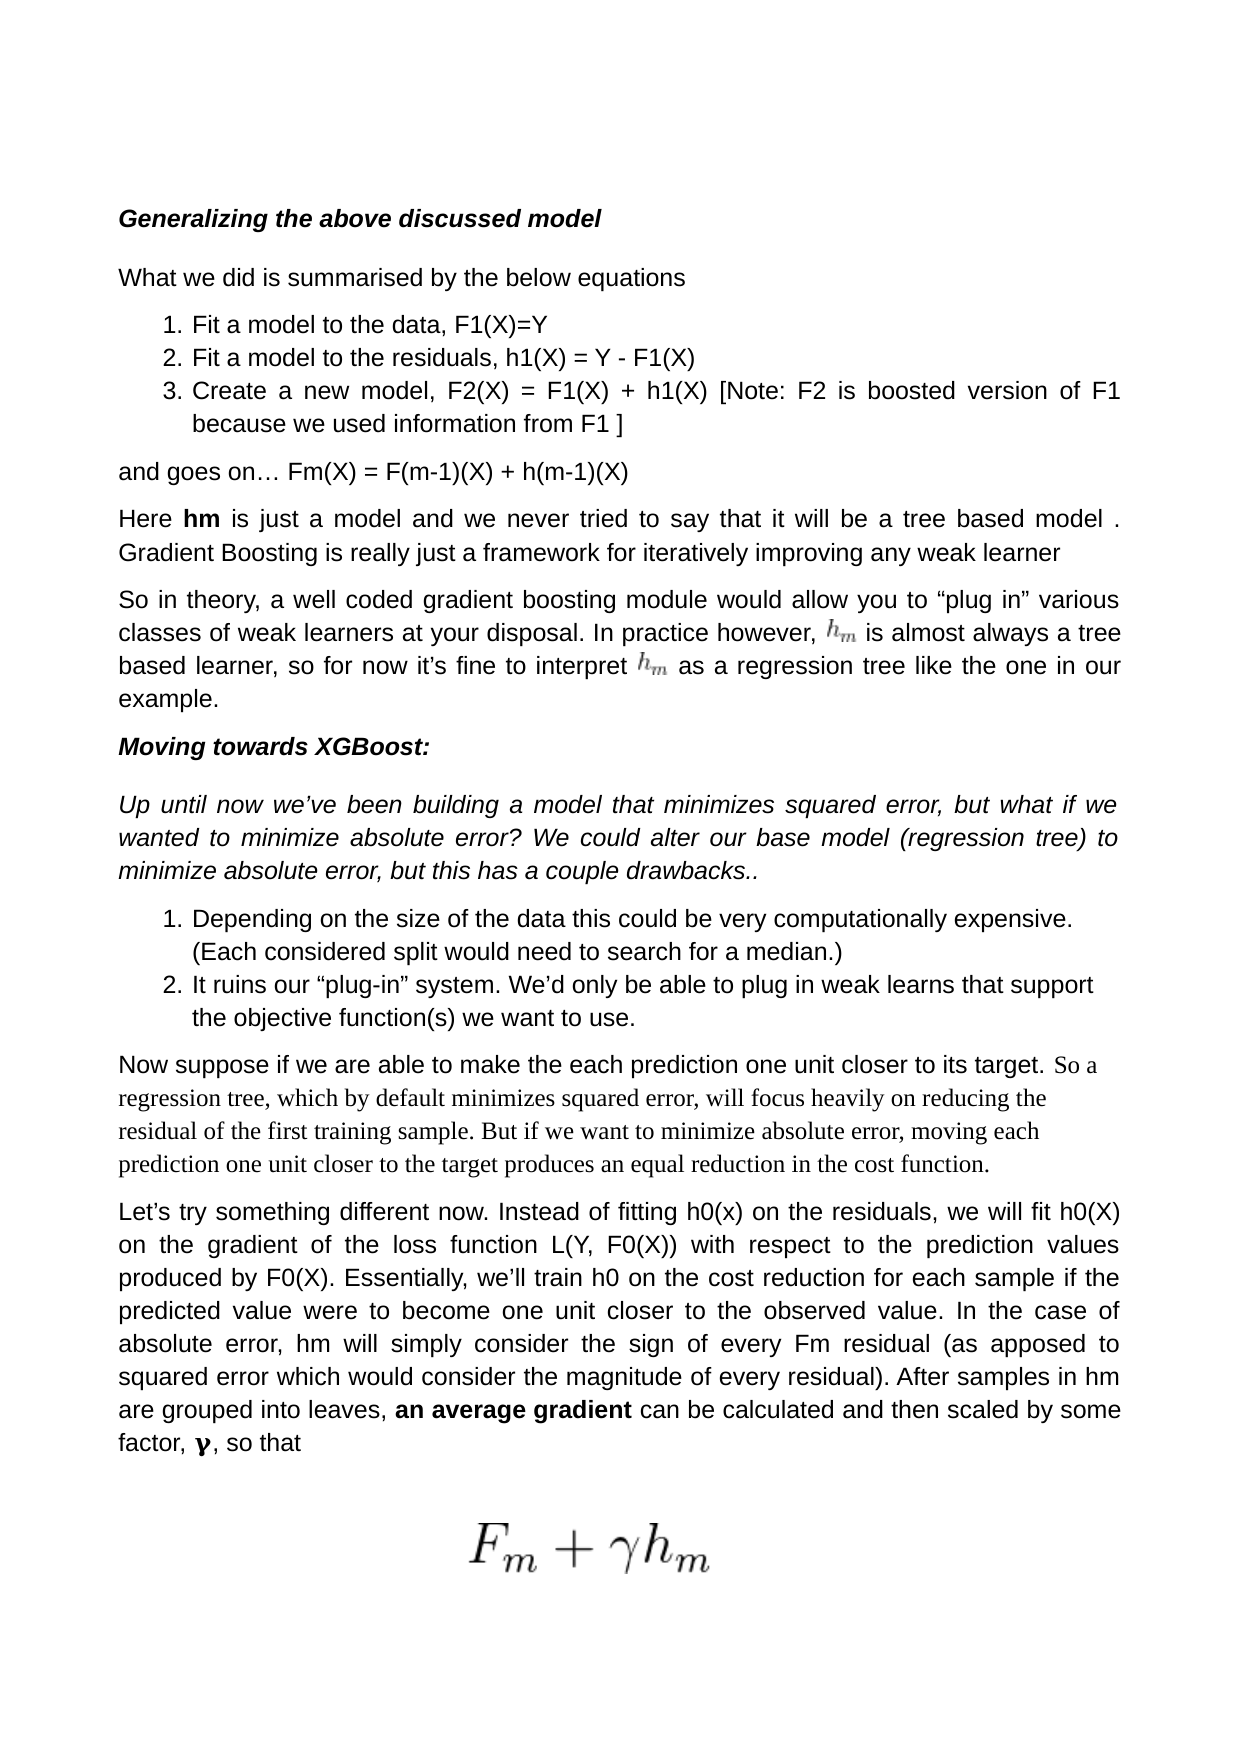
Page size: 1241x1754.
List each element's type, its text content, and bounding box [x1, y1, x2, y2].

list It ruins our “plug-in” system. We’d only be able to plug in weak learns that support the objective function(s) we want to use. [162, 970, 1122, 1031]
text Generalizing the above discussed model [118, 204, 1063, 233]
text What we did is summarised by the below equations [118, 263, 1122, 291]
list Fit a model to the residuals, h1(X) = Y - F1(X) [162, 343, 1122, 372]
picture [468, 1523, 711, 1574]
text Let’s try something different now. Instead of fitting h0(x) on the residuals, we will fit h0(X) on the gradient of the loss function L(Y, F0(X)) with respect to the prediction values produced by F0(X). Essentially, we’ll train h0 on the cost reduction for each sample if the predicted value were to become one unit closer to the observed value. In the case of absolute error, hm will simply consider the sign of every Fm residual (as apposed to squared error which would consider the magnitude of every residual). After samples in hm are grouped into leaves, an average gradient can be calculated and then scaled by some factor, 𝛄, so that [118, 1197, 1122, 1457]
text Moving towards XGBoost: [118, 732, 1063, 761]
picture [637, 652, 669, 675]
list Create a new model, F2(X) = F1(X) + h1(X) [Note: F2 is boosted version of F1 because we used information from F1 ] [162, 376, 1122, 438]
text So in theory, a well coded gradient boosting module would allow you to “plug in” various classes of weak learners at your disposal. In practice however, is almost always a tree based learner, so for now it’s fine to interpret as a regression tree like the one in our example. [118, 585, 1122, 713]
text and goes on… Fm(X) = F(m-1)(X) + h(m-1)(X) [118, 457, 1122, 486]
list Depending on the size of the data this could be very computationally expensive. (Each considered split would need to search for a median.) [162, 904, 1122, 965]
text Up until now we’ve been building a model that minimizes squared error, but what if we wanted to minimize absolute error? We could alter our base model (regression tree) to minimize absolute error, but this has a couple drawbacks.. [118, 790, 1122, 885]
list Fit a model to the data, F1(X)=Y [162, 310, 1122, 339]
picture [826, 619, 858, 642]
text Now suppose if we are able to make the each prediction one unit closer to its target. So a regression tree, which by default minimizes squared error, will focus heavily on reducing the residual of the first training sample. But if we want to minimize absolute error, moving each prediction one unit closer to the target produces an equal reduction in the cost function. [118, 1050, 1122, 1178]
text Here hm is just a model and we never tried to say that it will be a tree based model . Gradient Boosting is really just a framework for iteratively improving any weak learner [118, 504, 1122, 566]
